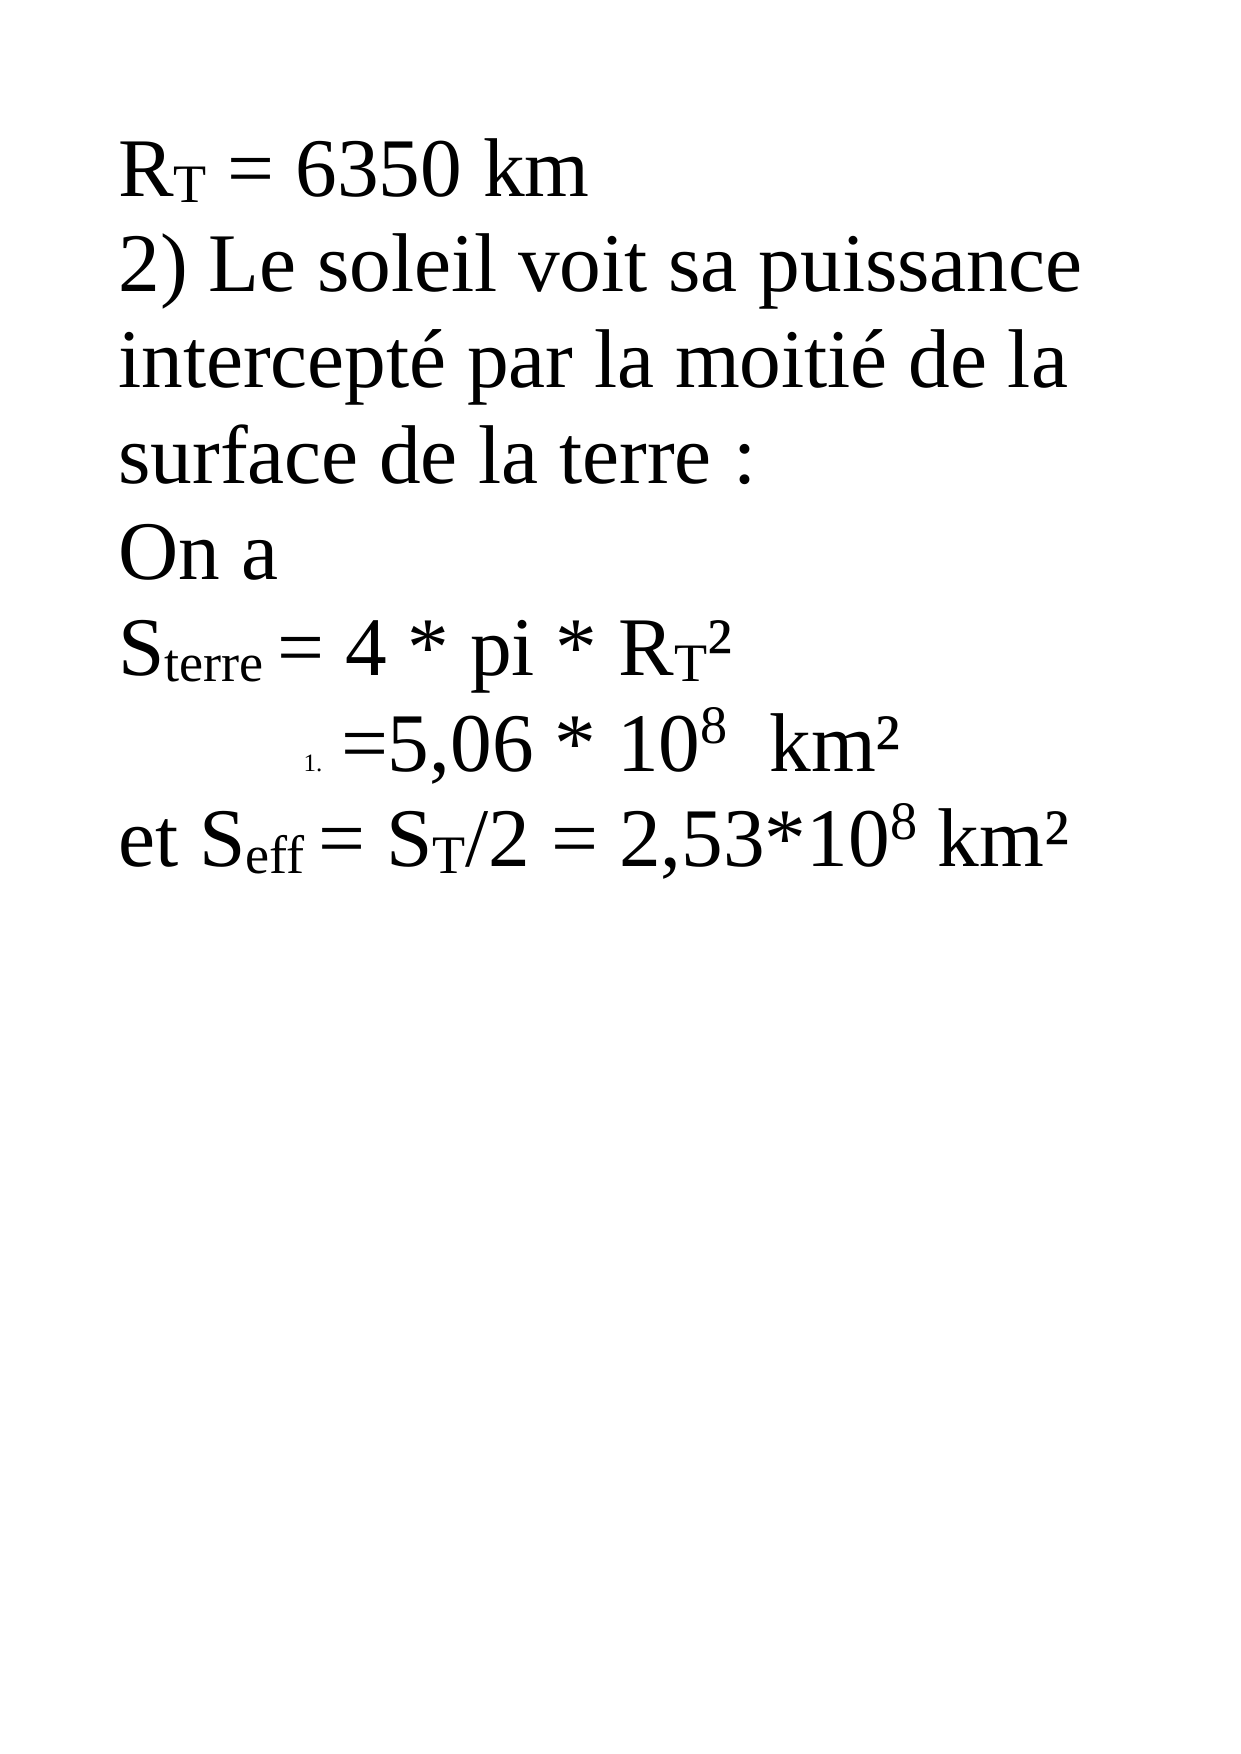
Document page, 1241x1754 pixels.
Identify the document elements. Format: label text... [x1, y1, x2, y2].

text et Seff = ST/2 = 2,53*108 km² [118, 789, 1122, 885]
text Sterre = 4 * pi * RT² [118, 597, 1122, 693]
text RT = 6350 km [118, 118, 1122, 214]
list =5,06 * 108 km² [303, 693, 1122, 789]
text On a [118, 501, 1122, 597]
text 2) Le soleil voit sa puissance intercepté par la moitié de la surface de la terre : [118, 214, 1122, 501]
